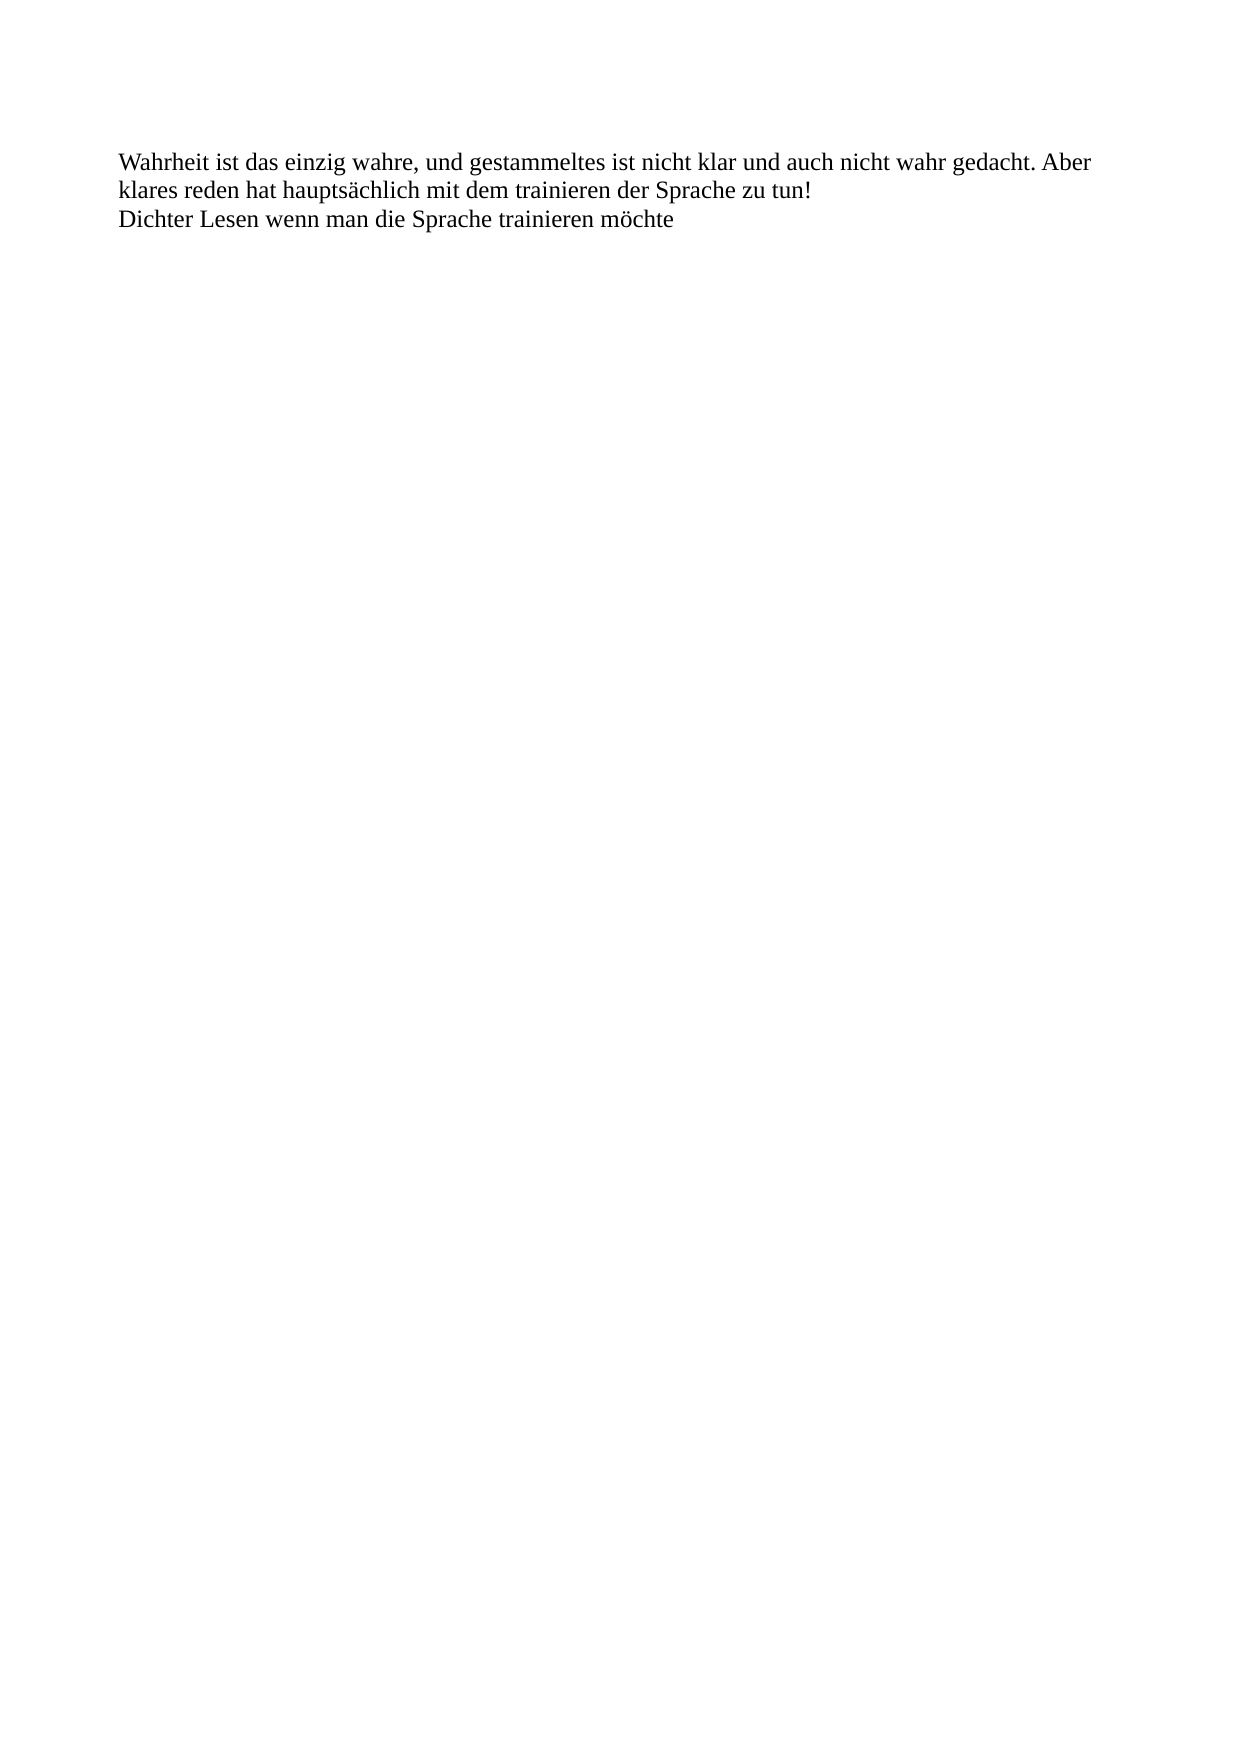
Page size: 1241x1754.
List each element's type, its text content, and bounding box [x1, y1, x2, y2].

text Dichter Lesen wenn man die Sprache trainieren möchte [118, 204, 1122, 233]
text Wahrheit ist das einzig wahre, und gestammeltes ist nicht klar und auch nicht wahr gedacht. Aber klares reden hat hauptsächlich mit dem trainieren der Sprache zu tun! [118, 147, 1122, 204]
